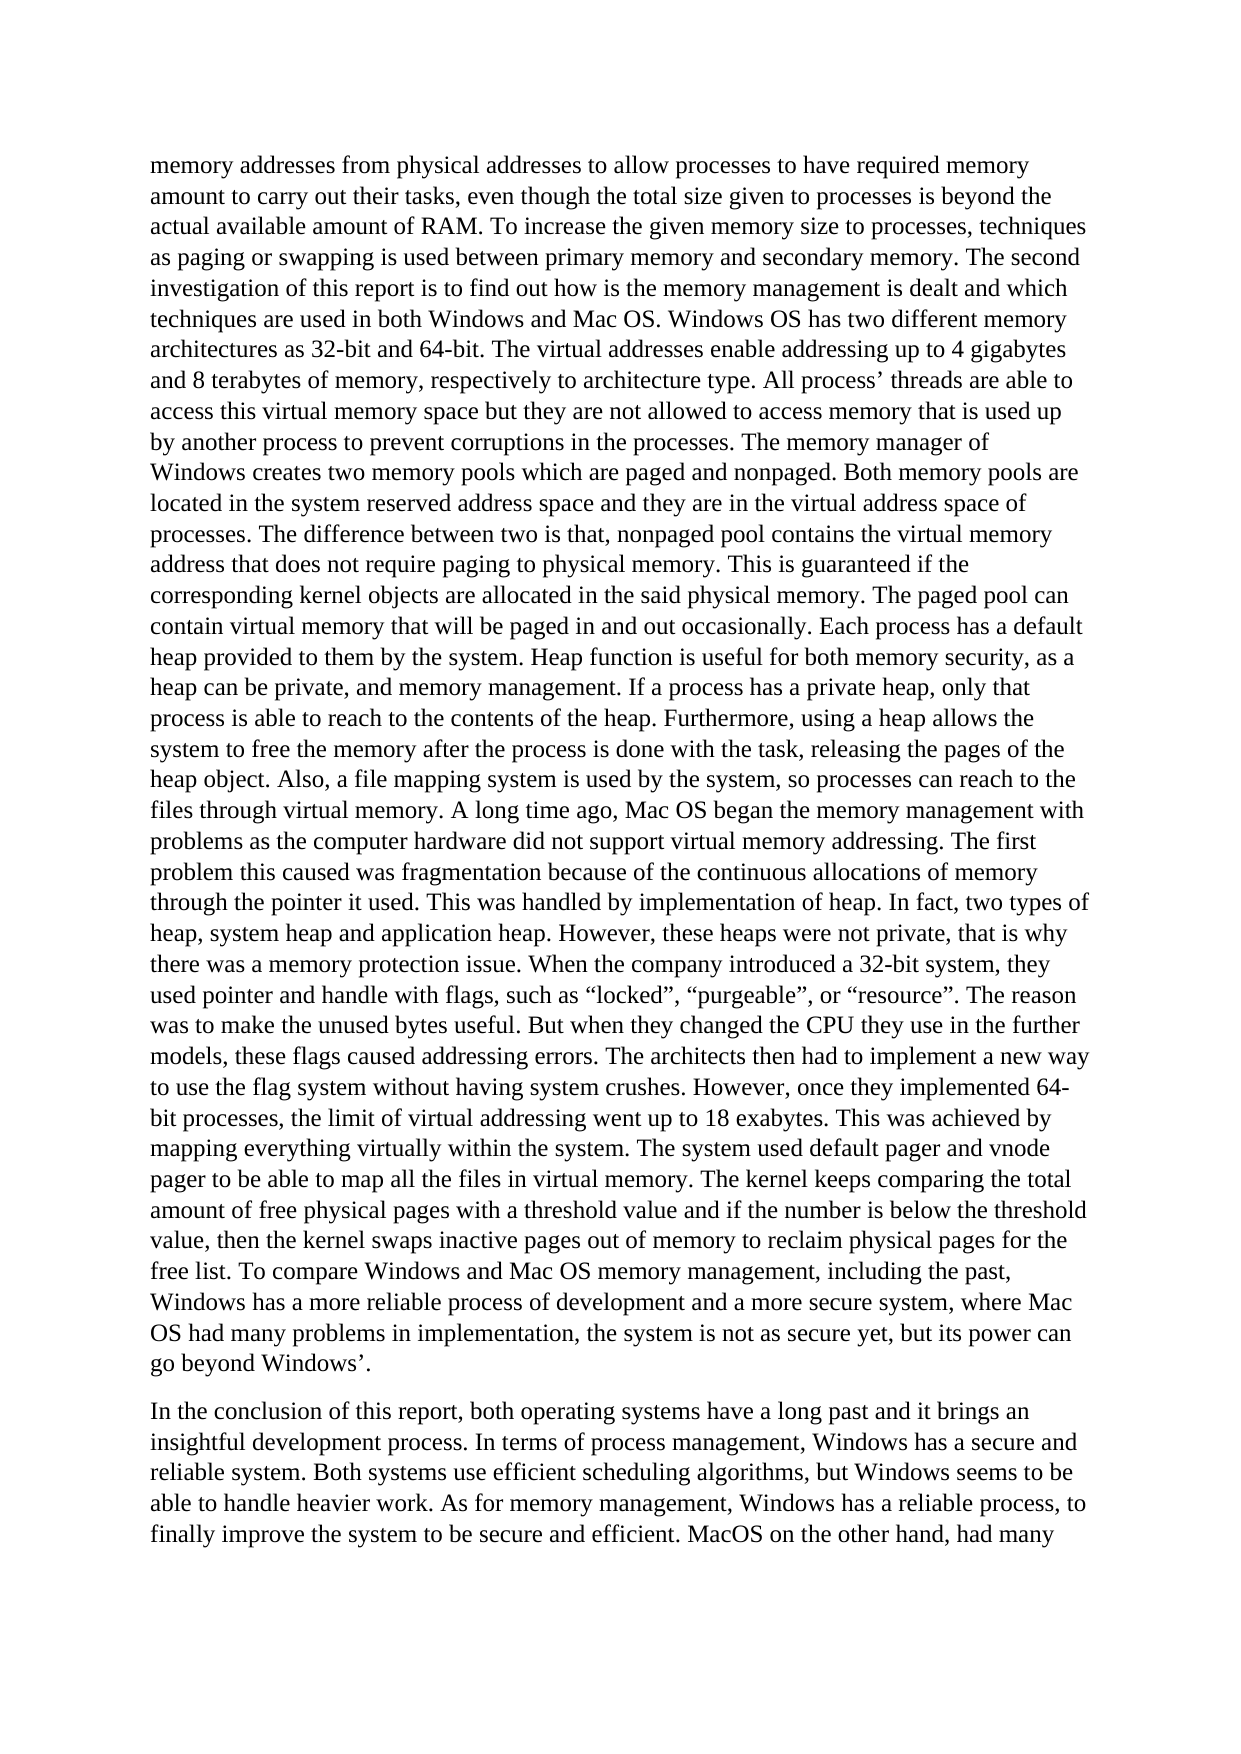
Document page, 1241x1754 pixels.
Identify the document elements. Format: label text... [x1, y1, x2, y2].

text In the conclusion of this report, both operating systems have a long past and it brings an insightful development process. In terms of process management, Windows has a secure and reliable system. Both systems use efficient scheduling algorithms, but Windows seems to be able to handle heavier work. As for memory management, Windows has a reliable process, to finally improve the system to be secure and efficient. MacOS on the other hand, had many [150, 1396, 1090, 1547]
text memory addresses from physical addresses to allow processes to have required memory amount to carry out their tasks, even though the total size given to processes is beyond the actual available amount of RAM. To increase the given memory size to processes, techniques as paging or swapping is used between primary memory and secondary memory. The second investigation of this report is to find out how is the memory management is dealt and which techniques are used in both Windows and Mac OS. Windows OS has two different memory architectures as 32-bit and 64-bit. The virtual addresses enable addressing up to 4 gigabytes and 8 terabytes of memory, respectively to architecture type. All process’ threads are able to access this virtual memory space but they are not allowed to access memory that is used up by another process to prevent corruptions in the processes. The memory manager of Windows creates two memory pools which are paged and nonpaged. Both memory pools are located in the system reserved address space and they are in the virtual address space of processes. The difference between two is that, nonpaged pool contains the virtual memory address that does not require paging to physical memory. This is guaranteed if the corresponding kernel objects are allocated in the said physical memory. The paged pool can contain virtual memory that will be paged in and out occasionally. Each process has a default heap provided to them by the system. Heap function is useful for both memory security, as a heap can be private, and memory management. If a process has a private heap, only that process is able to reach to the contents of the heap. Furthermore, using a heap allows the system to free the memory after the process is done with the task, releasing the pages of the heap object. Also, a file mapping system is used by the system, so processes can reach to the files through virtual memory. A long time ago, Mac OS began the memory management with problems as the computer hardware did not support virtual memory addressing. The first problem this caused was fragmentation because of the continuous allocations of memory through the pointer it used. This was handled by implementation of heap. In fact, two types of heap, system heap and application heap. However, these heaps were not private, that is why there was a memory protection issue. When the company introduced a 32-bit system, they used pointer and handle with flags, such as “locked”, “purgeable”, or “resource”. The reason was to make the unused bytes useful. But when they changed the CPU they use in the further models, these flags caused addressing errors. The architects then had to implement a new way to use the flag system without having system crushes. However, once they implemented 64-bit processes, the limit of virtual addressing went up to 18 exabytes. This was achieved by mapping everything virtually within the system. The system used default pager and vnode pager to be able to map all the files in virtual memory. The kernel keeps comparing the total amount of free physical pages with a threshold value and if the number is below the threshold value, then the kernel swaps inactive pages out of memory to reclaim physical pages for the free list. To compare Windows and Mac OS memory management, including the past, Windows has a more reliable process of development and a more secure system, where Mac OS had many problems in implementation, the system is not as secure yet, but its power can go beyond Windows’. [150, 150, 1090, 1377]
